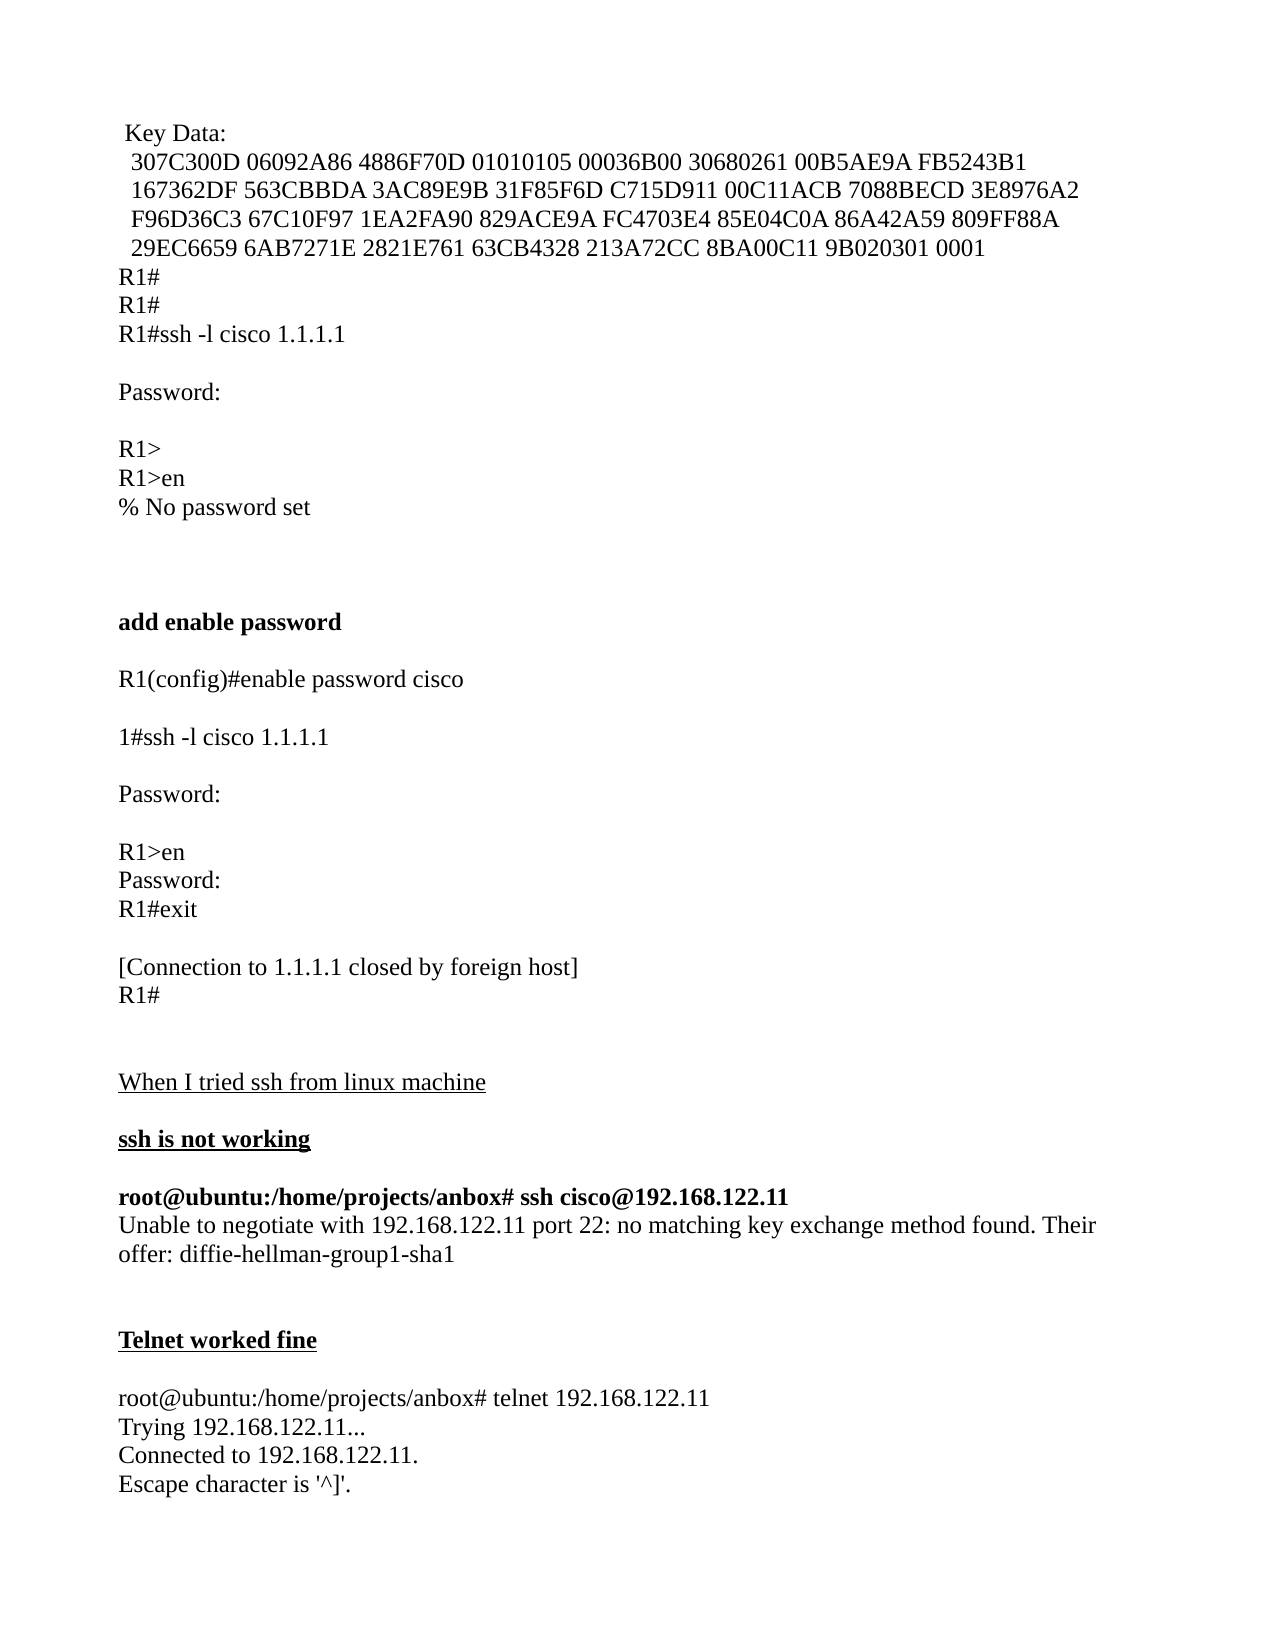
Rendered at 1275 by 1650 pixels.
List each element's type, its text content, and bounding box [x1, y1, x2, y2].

text R1# [118, 262, 1157, 291]
text ssh is not working [118, 1124, 1157, 1153]
text [Connection to 1.1.1.1 closed by foreign host] [118, 952, 1157, 981]
text R1(config)#enable password cisco [118, 664, 1157, 693]
text R1>en [118, 837, 1157, 866]
text Telnet worked fine [118, 1326, 1157, 1354]
text Password: [118, 377, 1157, 406]
text 1#ssh -l cisco 1.1.1.1 [118, 722, 1157, 751]
text add enable password [118, 607, 1157, 636]
text 167362DF 563CBBDA 3AC89E9B 31F85F6D C715D911 00C11ACB 7088BECD 3E8976A2 [118, 176, 1157, 204]
text % No password set [118, 492, 1157, 521]
text root@ubuntu:/home/projects/anbox# ssh cisco@192.168.122.11 [118, 1182, 1157, 1211]
text Password: [118, 779, 1157, 808]
text Unable to negotiate with 192.168.122.11 port 22: no matching key exchange method found. Their offer: diffie-hellman-group1-sha1 [118, 1211, 1157, 1268]
text R1>en [118, 463, 1157, 492]
text 307C300D 06092A86 4886F70D 01010105 00036B00 30680261 00B5AE9A FB5243B1 [118, 147, 1157, 176]
text 29EC6659 6AB7271E 2821E761 63CB4328 213A72CC 8BA00C11 9B020301 0001 [118, 233, 1157, 262]
text R1#ssh -l cisco 1.1.1.1 [118, 319, 1157, 348]
text Trying 192.168.122.11... [118, 1412, 1157, 1441]
text R1#exit [118, 894, 1157, 923]
text root@ubuntu:/home/projects/anbox# telnet 192.168.122.11 [118, 1383, 1157, 1412]
text Escape character is '^]'. [118, 1469, 1157, 1498]
text When I tried ssh from linux machine [118, 1067, 1157, 1096]
text R1> [118, 434, 1157, 463]
text F96D36C3 67C10F97 1EA2FA90 829ACE9A FC4703E4 85E04C0A 86A42A59 809FF88A [118, 204, 1157, 233]
text Connected to 192.168.122.11. [118, 1441, 1157, 1469]
text R1# [118, 291, 1157, 319]
text R1# [118, 981, 1157, 1009]
text Password: [118, 866, 1157, 894]
text Key Data: [118, 118, 1157, 147]
